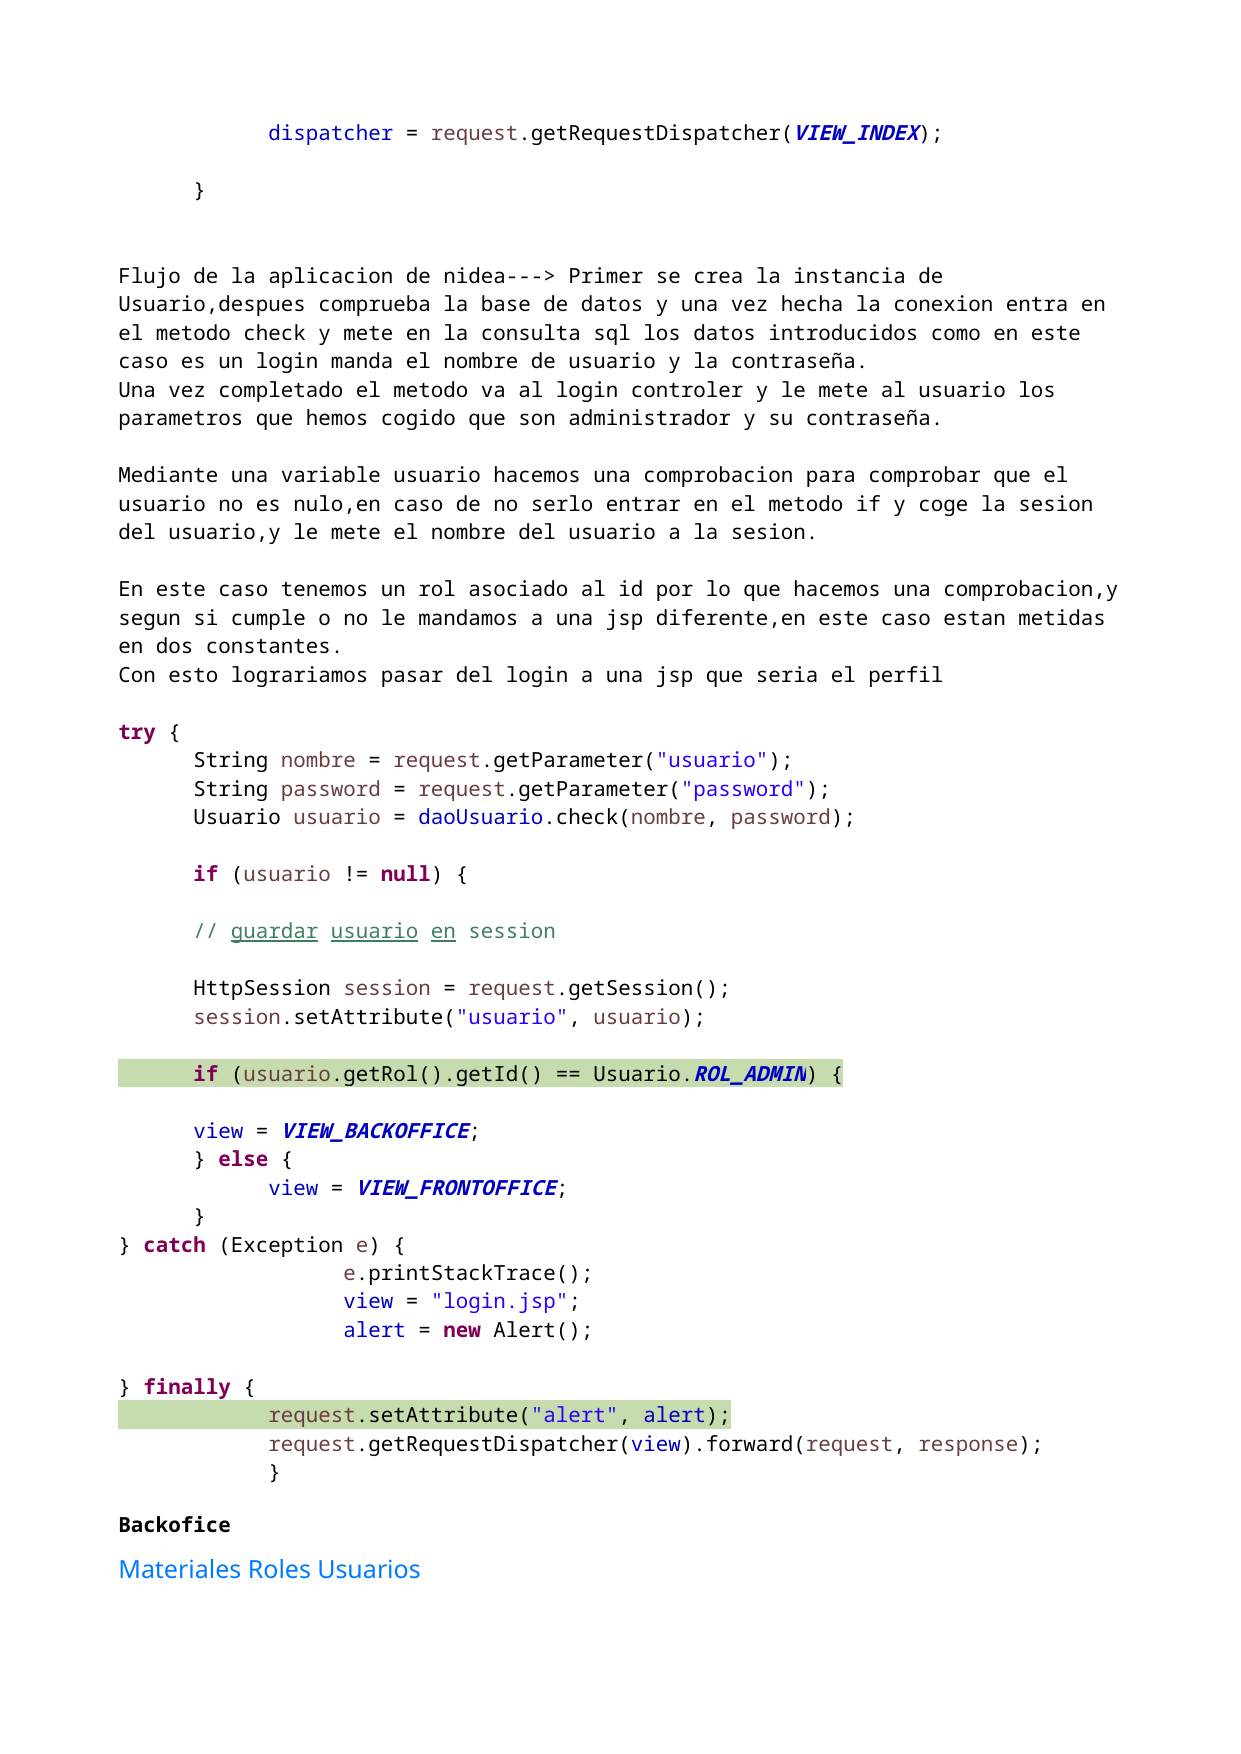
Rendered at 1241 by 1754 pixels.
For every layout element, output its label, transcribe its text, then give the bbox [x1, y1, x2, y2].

text } catch (Exception e) { [118, 1230, 1122, 1258]
text Usuario usuario = daoUsuario.check(nombre, password); [118, 802, 1122, 831]
text Con esto lograriamos pasar del login a una jsp que seria el perfil [118, 660, 1122, 688]
text // guardar usuario en session [118, 916, 1122, 945]
text view = VIEW_FRONTOFFICE; [118, 1173, 1122, 1201]
subtitle Backofice [118, 1511, 1122, 1539]
text if (usuario.getRol().getId() == Usuario.ROL_ADMIN) { [118, 1059, 1122, 1087]
text En este caso tenemos un rol asociado al id por lo que hacemos una comprobacion,y segun si cumple o no le mandamos a una jsp diferente,en este caso estan metidas en dos constantes. [118, 574, 1122, 660]
text Materiales Roles Usuarios [118, 1552, 1122, 1586]
text HttpSession session = request.getSession(); [118, 973, 1122, 1002]
text try { [118, 717, 1122, 745]
text request.getRequestDispatcher(view).forward(request, response); [118, 1429, 1122, 1457]
text e.printStackTrace(); [118, 1258, 1122, 1287]
text String nombre = request.getParameter("usuario"); [118, 745, 1122, 774]
text Flujo de la aplicacion de nidea---> Primer se crea la instancia de Usuario,despues comprueba la base de datos y una vez hecha la conexion entra en el metodo check y mete en la consulta sql los datos introducidos como en este caso es un login manda el nombre de usuario y la contraseña. [118, 261, 1122, 375]
text Mediante una variable usuario hacemos una comprobacion para comprobar que el usuario no es nulo,en caso de no serlo entrar en el metodo if y coge la sesion del usuario,y le mete el nombre del usuario a la sesion. [118, 460, 1122, 546]
text } [118, 1201, 1122, 1230]
text alert = new Alert(); [118, 1315, 1122, 1343]
text } [118, 175, 1122, 203]
text } else { [118, 1144, 1122, 1173]
text String password = request.getParameter("password"); [118, 774, 1122, 802]
text } finally { [118, 1372, 1122, 1400]
text if (usuario != null) { [118, 859, 1122, 888]
text view = VIEW_BACKOFFICE; [118, 1116, 1122, 1144]
text view = "login.jsp"; [118, 1287, 1122, 1315]
text Una vez completado el metodo va al login controler y le mete al usuario los parametros que hemos cogido que son administrador y su contraseña. [118, 375, 1122, 432]
text session.setAttribute("usuario", usuario); [118, 1002, 1122, 1030]
text dispatcher = request.getRequestDispatcher(VIEW_INDEX); [118, 118, 1122, 147]
text } [118, 1457, 1122, 1486]
text request.setAttribute("alert", alert); [118, 1400, 1122, 1429]
